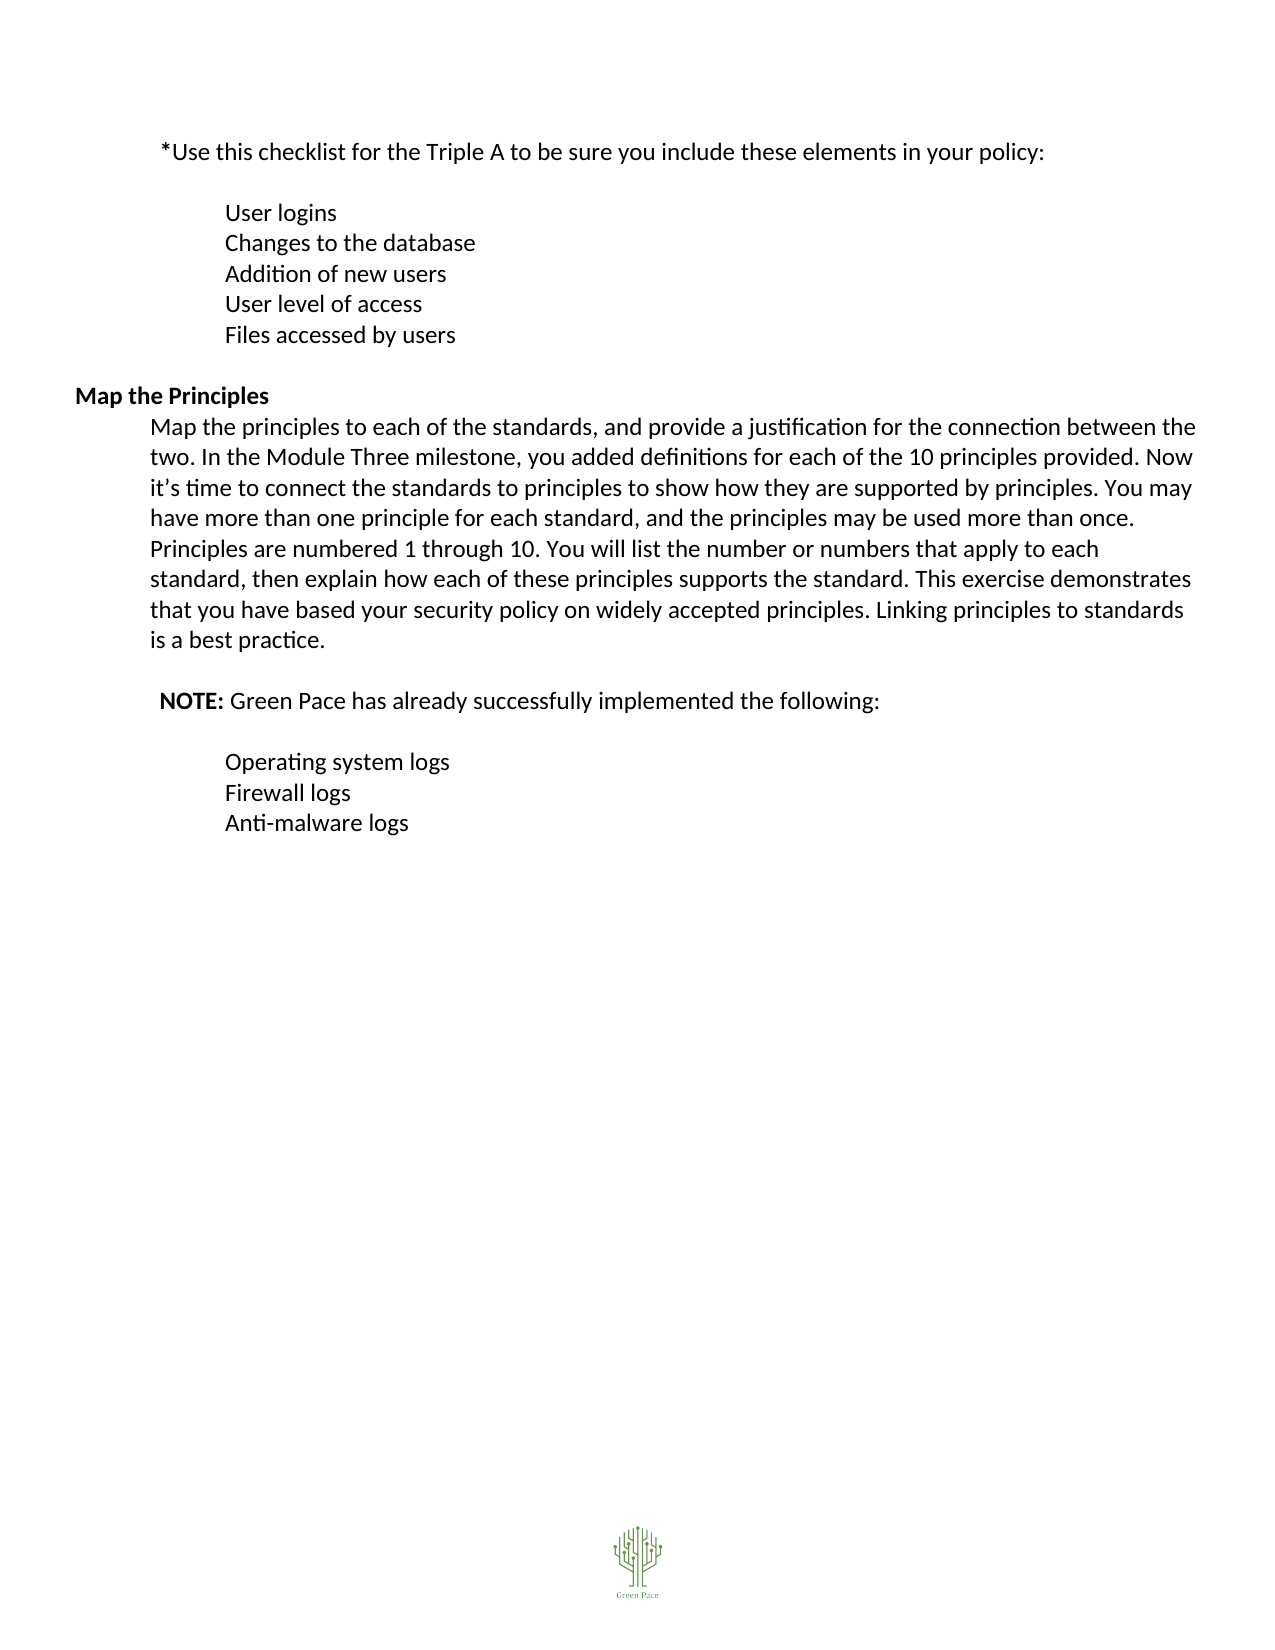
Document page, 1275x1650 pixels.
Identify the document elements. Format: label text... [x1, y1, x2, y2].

list Operating system logs [225, 746, 1200, 777]
text *Use this checklist for the Triple A to be sure you include these elements in your policy: [159, 136, 1200, 167]
list User level of access [225, 289, 1200, 319]
list User logins [225, 197, 1200, 228]
list Files accessed by users [225, 319, 1200, 350]
list Addition of new users [225, 258, 1200, 289]
text Map the principles to each of the standards, and provide a justification for the connection between the two. In the Module Three milestone, you added definitions for each of the 10 principles provided. Now it’s time to connect the standards to principles to show how they are supported by principles. You may have more than one principle for each standard, and the principles may be used more than once. Principles are numbered 1 through 10. You will list the number or numbers that apply to each standard, then explain how each of these principles supports the standard. This exercise demonstrates that you have based your security policy on widely accepted principles. Linking principles to standards is a best practice. [150, 411, 1200, 655]
list Firewall logs [225, 777, 1200, 807]
text NOTE: Green Pace has already successfully implemented the following: [159, 685, 1200, 716]
picture [605, 1521, 670, 1606]
list Anti-malware logs [225, 807, 1200, 838]
subtitle Map the Principles [75, 380, 1200, 411]
list Changes to the database [225, 228, 1200, 258]
